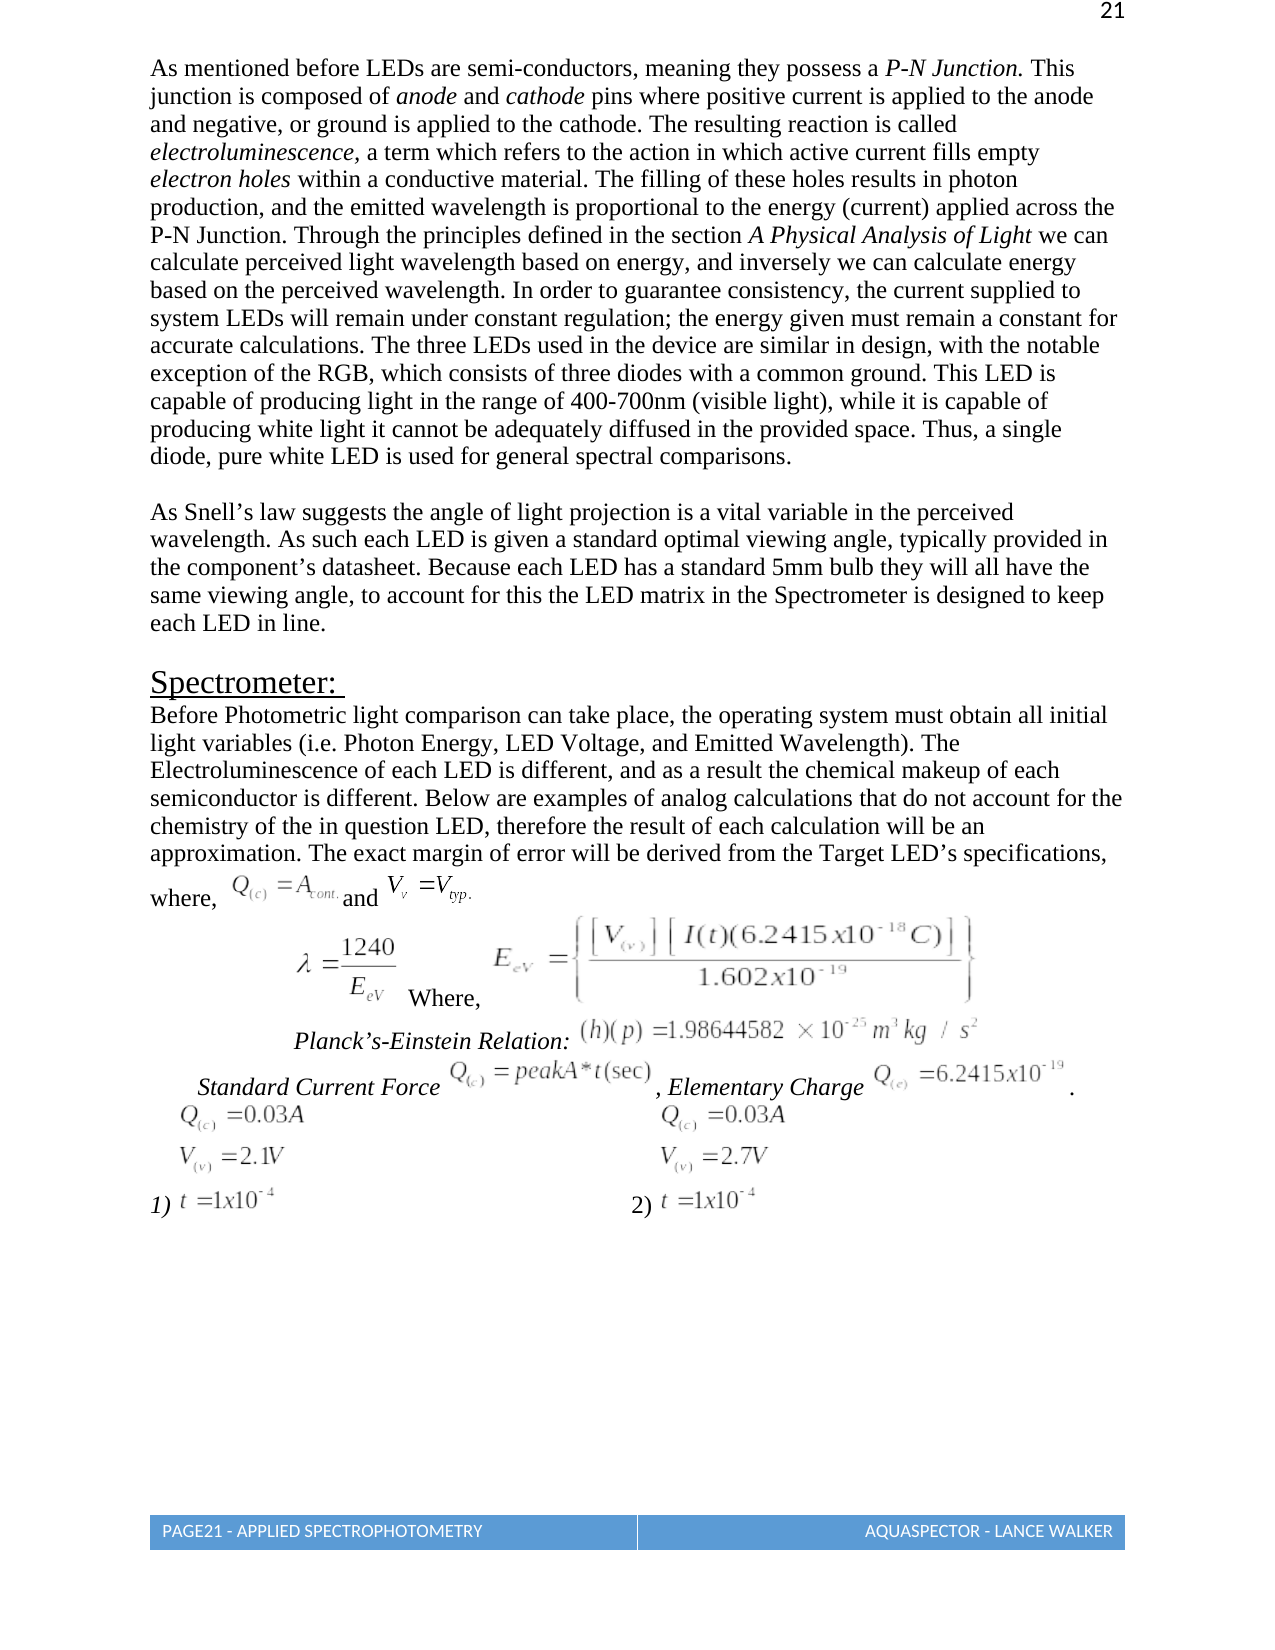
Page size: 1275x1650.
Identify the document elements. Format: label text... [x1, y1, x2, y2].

text Where, [150, 912, 1125, 1012]
text Before Photometric light comparison can take place, the operating system must obtain all initial light variables (i.e. Photon Energy, LED Voltage, and Emitted Wavelength). The Electroluminescence of each LED is different, and as a result the chemical makeup of each semiconductor is different. Below are examples of analog calculations that do not account for the chemistry of the in question LED, therefore the result of each calculation will be an approximation. The exact margin of error will be derived from the Target LED’s specifications, where, and [150, 701, 1125, 912]
text As Snell’s law suggests the angle of light projection is a vital variable in the perceived wavelength. As such each LED is given a standard optimal viewing angle, typically provided in the component’s datasheet. Because each LED has a standard 5mm bulb they will all have the same viewing angle, to account for this the LED matrix in the Spectrometer is designed to keep each LED in line. [150, 498, 1125, 636]
text Spectrometer: [150, 664, 1125, 701]
text Planck’s-Einstein Relation: [150, 1012, 1125, 1055]
text 1) 2) [150, 1101, 1125, 1219]
text Standard Current Force , Elementary Charge . [150, 1055, 1125, 1101]
text As mentioned before LEDs are semi-conductors, meaning they possess a P-N Junction. This junction is composed of anode and cathode pins where positive current is applied to the anode and negative, or ground is applied to the cathode. The resulting reaction is called electroluminescence, a term which refers to the action in which active current fills empty electron holes within a conductive material. The filling of these holes results in photon production, and the emitted wavelength is proportional to the energy (current) applied across the P-N Junction. Through the principles defined in the section A Physical Analysis of Light we can calculate perceived light wavelength based on energy, and inversely we can calculate energy based on the perceived wavelength. In order to guarantee consistency, the current supplied to system LEDs will remain under constant regulation; the energy given must remain a constant for accurate calculations. The three LEDs used in the device are similar in design, with the notable exception of the RGB, which consists of three diodes with a common ground. This LED is capable of producing light in the range of 400-700nm (visible light), while it is capable of producing white light it cannot be adequately diffused in the provided space. Thus, a single diode, pure white LED is used for general spectral comparisons. [150, 54, 1125, 470]
